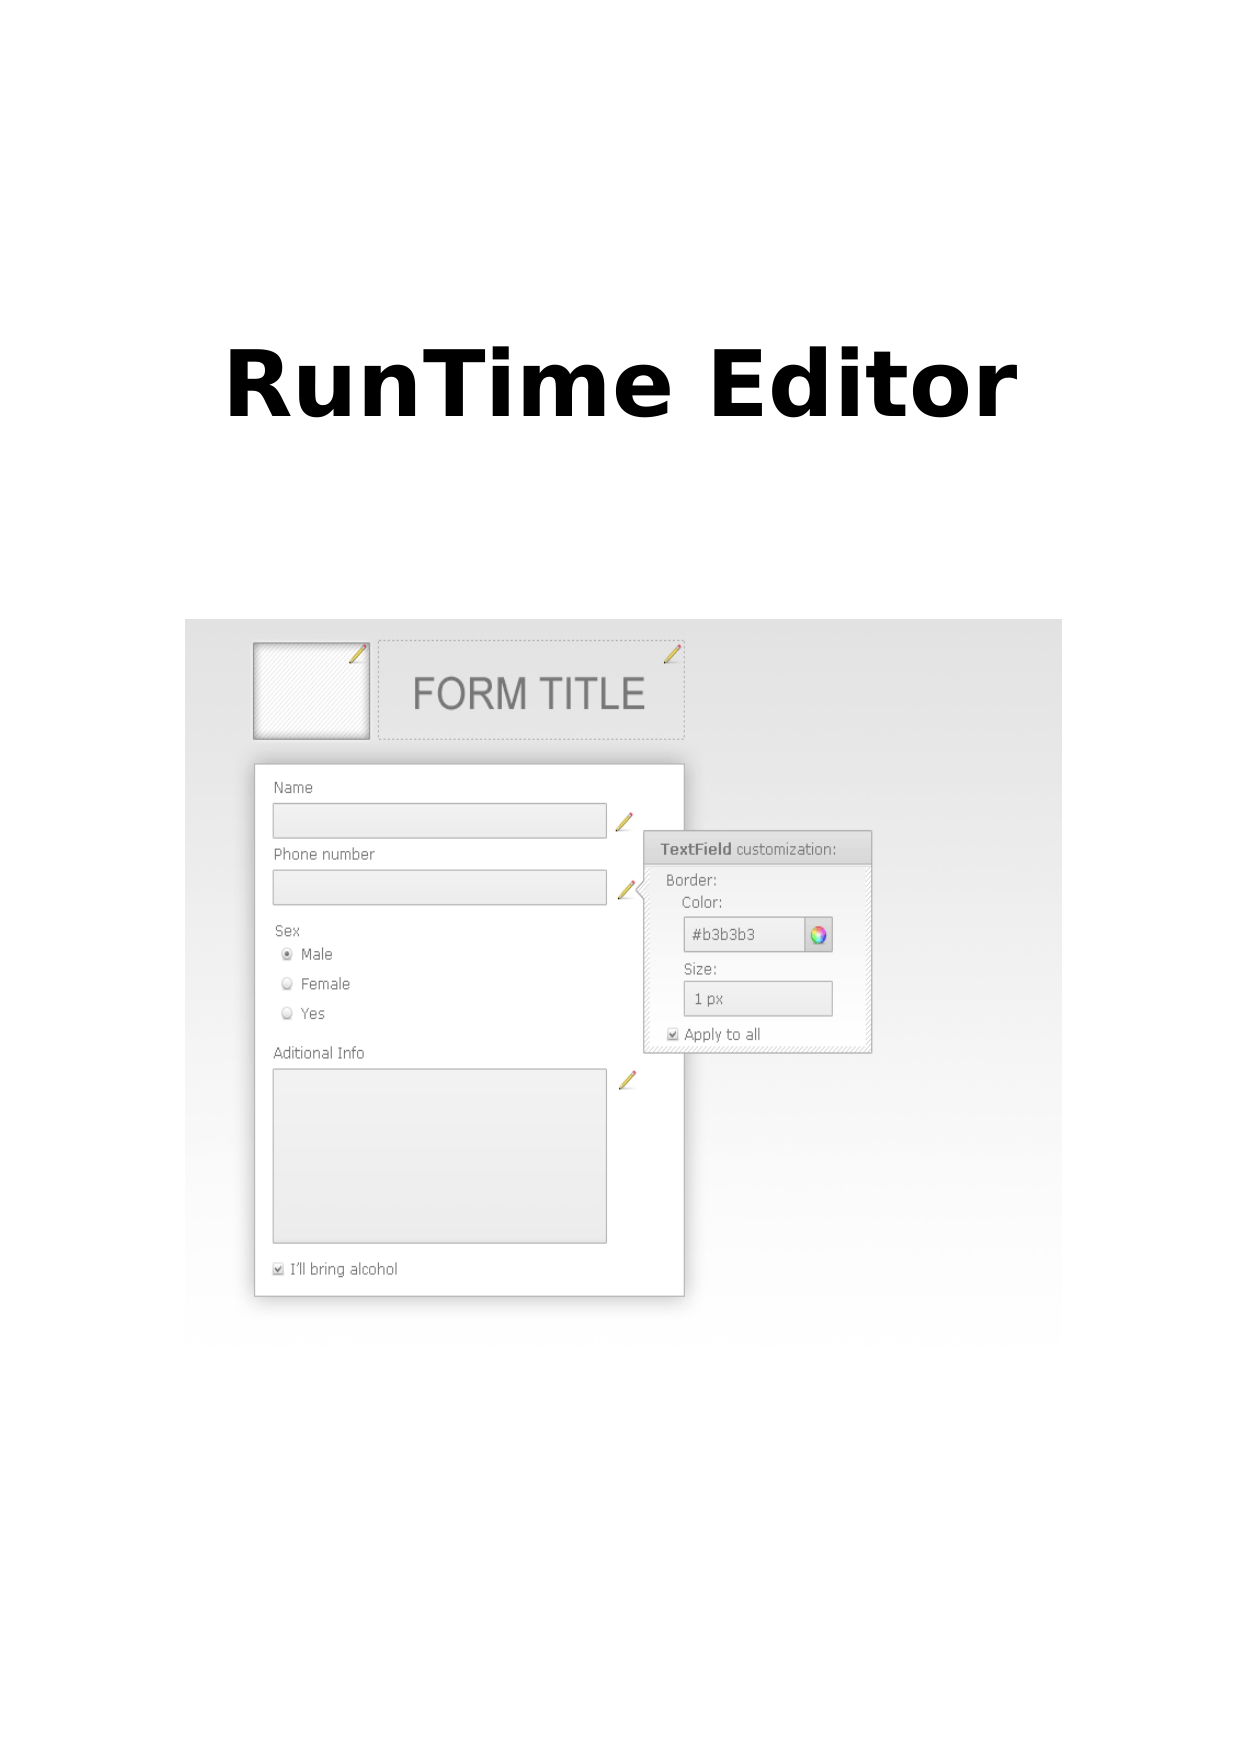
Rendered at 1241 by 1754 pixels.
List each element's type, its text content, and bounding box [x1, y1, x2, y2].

text RunTime Editor [118, 331, 1122, 438]
picture [185, 619, 1062, 1360]
